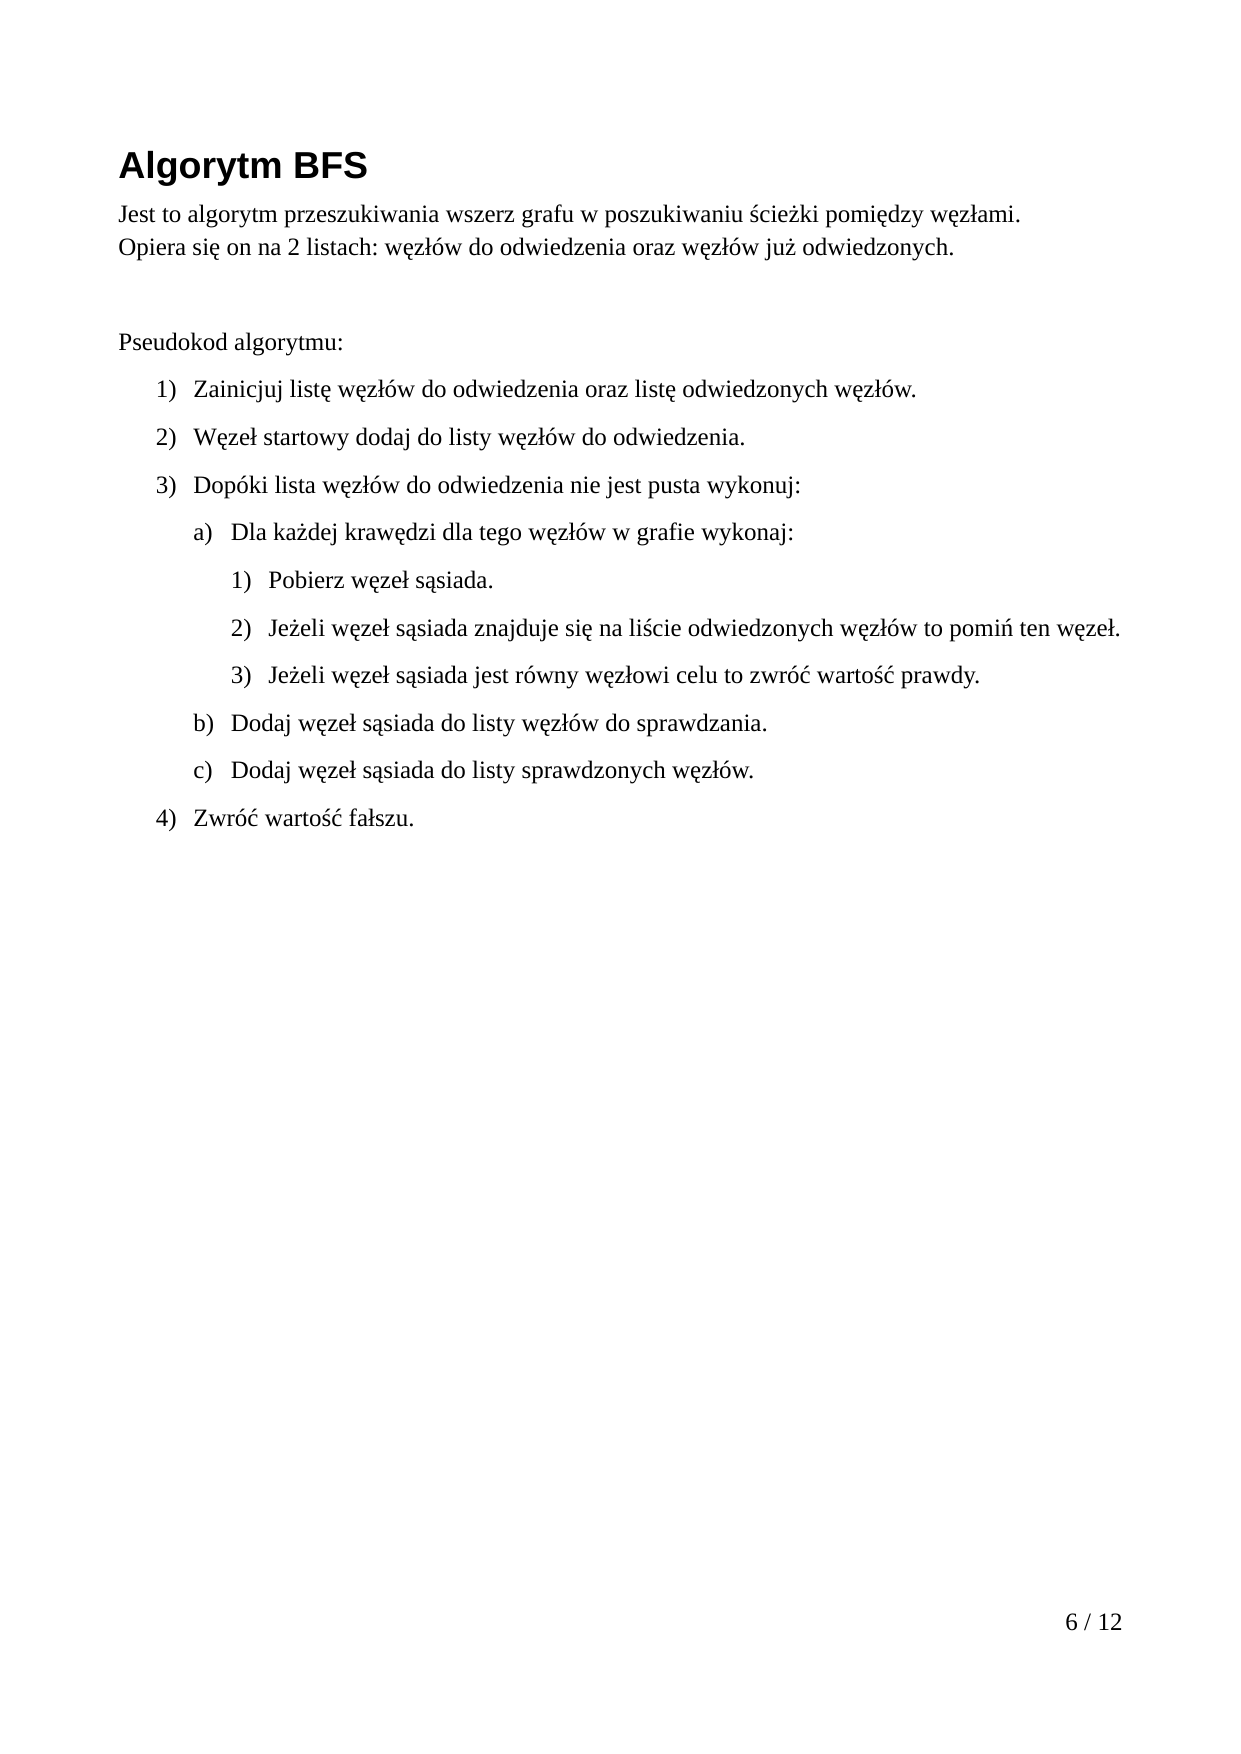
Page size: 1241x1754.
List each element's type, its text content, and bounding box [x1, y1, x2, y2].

list Dla każdej krawędzi dla tego węzłów w grafie wykonaj: [193, 517, 1122, 546]
text Jest to algorytm przeszukiwania wszerz grafu w poszukiwaniu ścieżki pomiędzy węzłami. Opiera się on na 2 listach: węzłów do odwiedzenia oraz węzłów już odwiedzonych. [118, 199, 1122, 261]
list Jeżeli węzeł sąsiada jest równy węzłowi celu to zwróć wartość prawdy. [231, 660, 1122, 689]
text Pseudokod algorytmu: [118, 327, 1122, 356]
list Węzeł startowy dodaj do listy węzłów do odwiedzenia. [156, 422, 1122, 451]
subtitle Algorytm BFS [118, 143, 1122, 186]
list Pobierz węzeł sąsiada. [231, 565, 1122, 594]
list Zwróć wartość fałszu. [156, 803, 1122, 832]
list Jeżeli węzeł sąsiada znajduje się na liście odwiedzonych węzłów to pomiń ten węzeł. [231, 613, 1122, 641]
list Zainicjuj listę węzłów do odwiedzenia oraz listę odwiedzonych węzłów. [156, 374, 1122, 403]
list Dodaj węzeł sąsiada do listy węzłów do sprawdzania. [193, 708, 1122, 737]
list Dodaj węzeł sąsiada do listy sprawdzonych węzłów. [193, 755, 1122, 784]
list Dopóki lista węzłów do odwiedzenia nie jest pusta wykonuj: [156, 470, 1122, 498]
